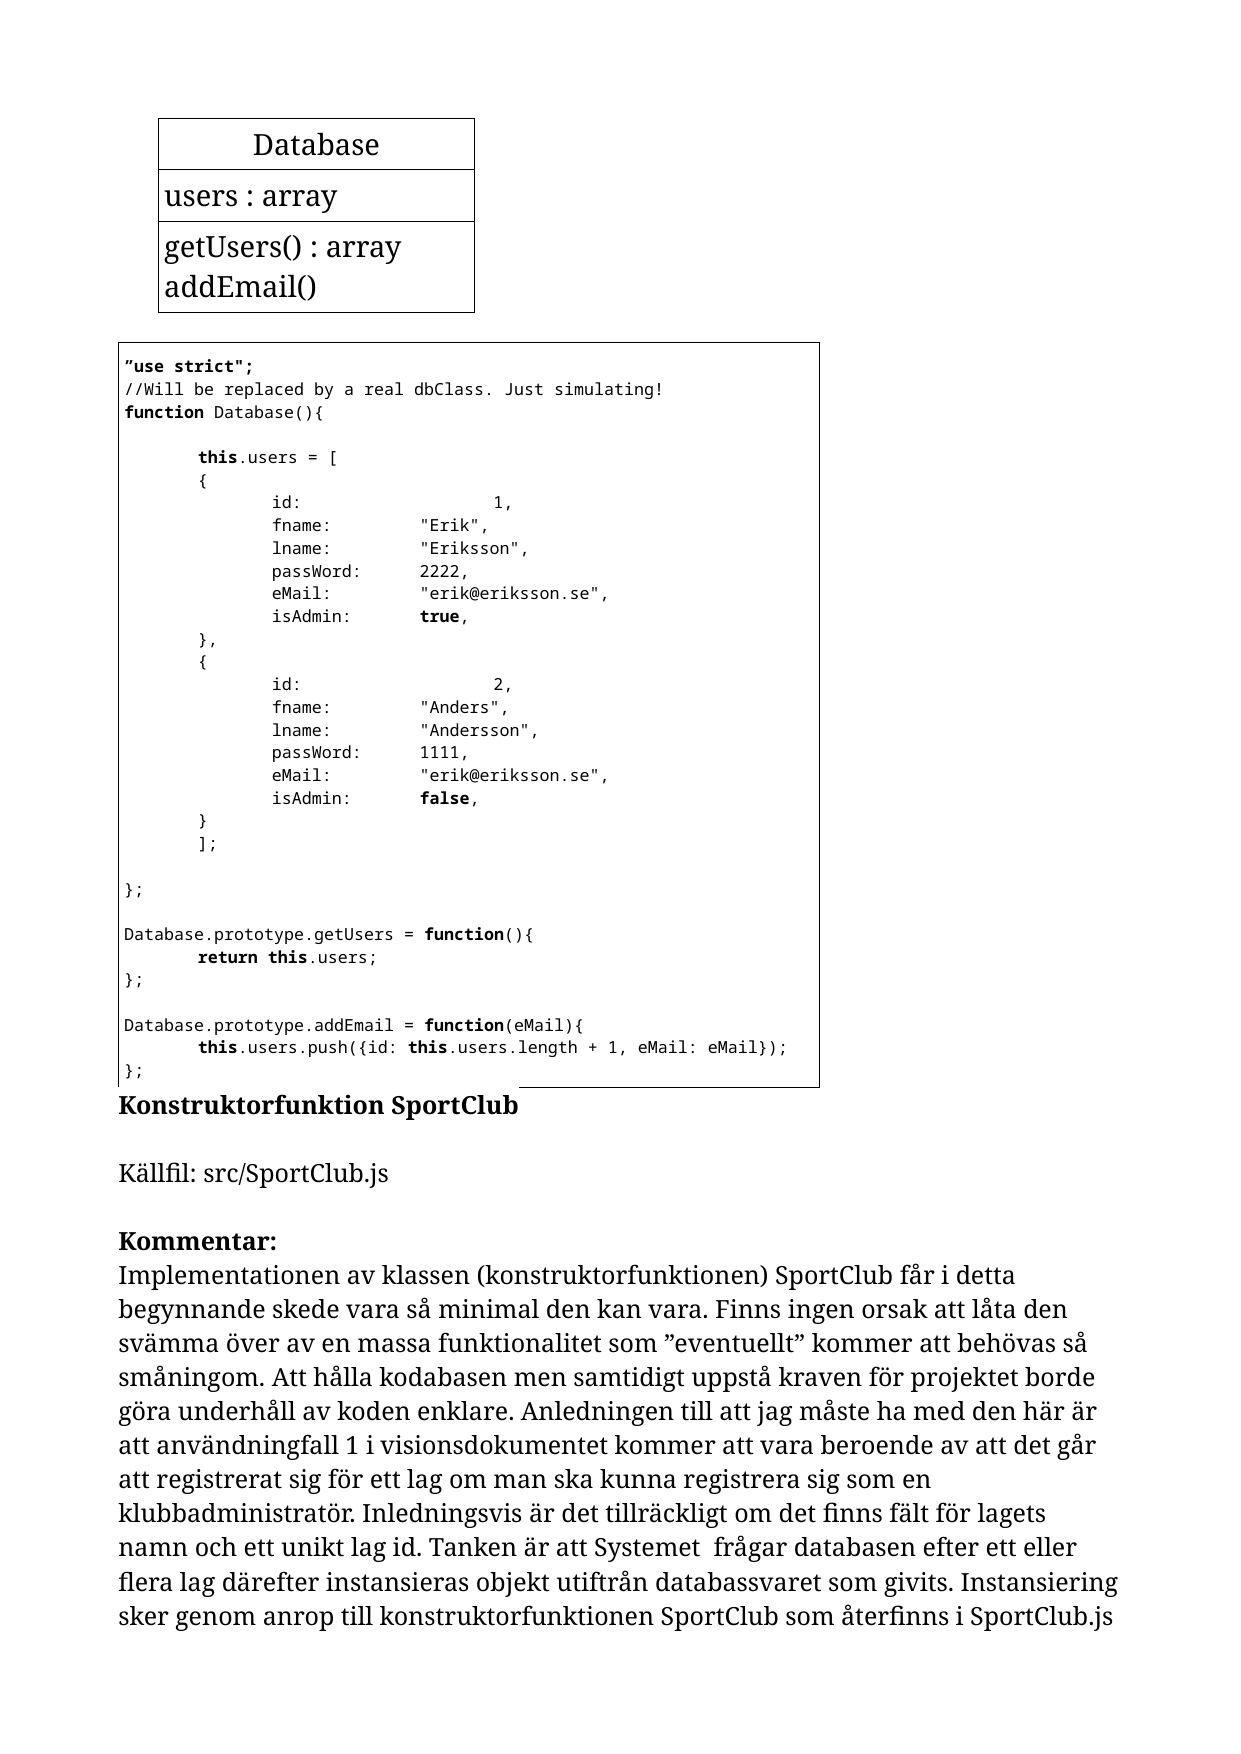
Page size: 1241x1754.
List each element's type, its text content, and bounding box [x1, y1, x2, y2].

table_header ”use strict"; //Will be replaced by a real dbClass. Just simulating! function Database(){ this.users = [ { id: 1, fname: "Erik", lname: "Eriksson", passWord: 2222, eMail: "erik@eriksson.se", isAdmin: true, }, { id: 2, fname: "Anders", lname: "Andersson", passWord: 1111, eMail: "erik@eriksson.se", isAdmin: false, } ]; }; Database.prototype.getUsers = function(){ return this.users; }; Database.prototype.addEmail = function(eMail){ this.users.push({id: this.users.length + 1, eMail: eMail}); }; [119, 343, 819, 1087]
table_cell users : array [159, 170, 474, 221]
text Kommentar: [118, 1223, 1122, 1258]
text Konstruktorfunktion SportClub [118, 1087, 1122, 1121]
table_header Database [159, 119, 474, 169]
text Källfil: src/SportClub.js [118, 1155, 1122, 1189]
text Implementationen av klassen (konstruktorfunktionen) SportClub får i detta begynnande skede vara så minimal den kan vara. Finns ingen orsak att låta den svämma över av en massa funktionalitet som ”eventuellt” kommer att behövas så småningom. Att hålla kodabasen men samtidigt uppstå kraven för projektet borde göra underhåll av koden enklare. Anledningen till att jag måste ha med den här är att användningfall 1 i visionsdokumentet kommer att vara beroende av att det går att registrerat sig för ett lag om man ska kunna registrera sig som en klubbadministratör. Inledningsvis är det tillräckligt om det finns fält för lagets namn och ett unikt lag id. Tanken är att Systemet frågar databasen efter ett eller flera lag därefter instansieras objekt utiftrån databassvaret som givits. Instansiering sker genom anrop till konstruktorfunktionen SportClub som återfinns i SportClub.js [118, 1258, 1122, 1632]
table_cell getUsers() : array addEmail() [159, 222, 474, 312]
